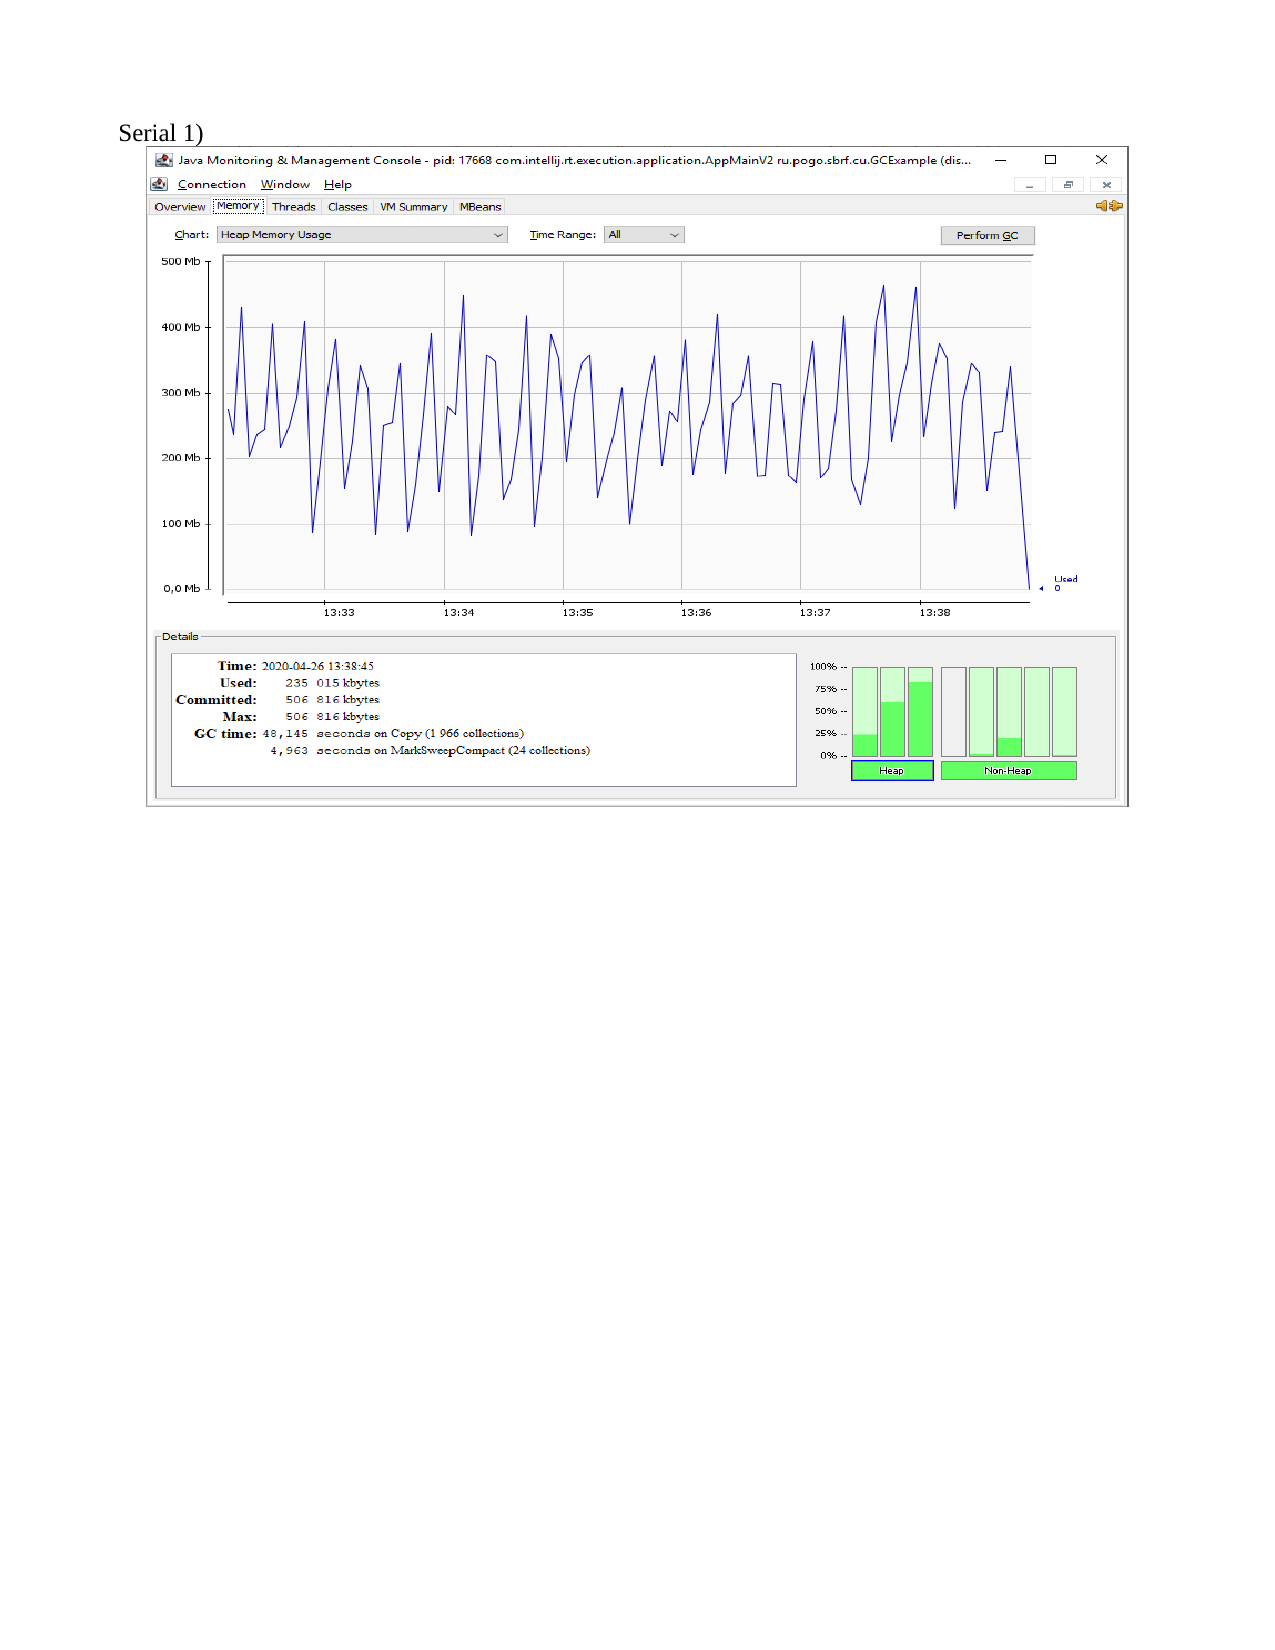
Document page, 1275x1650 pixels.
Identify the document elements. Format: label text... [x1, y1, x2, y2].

text Serial 1) [118, 118, 1157, 147]
picture [146, 146, 1129, 807]
